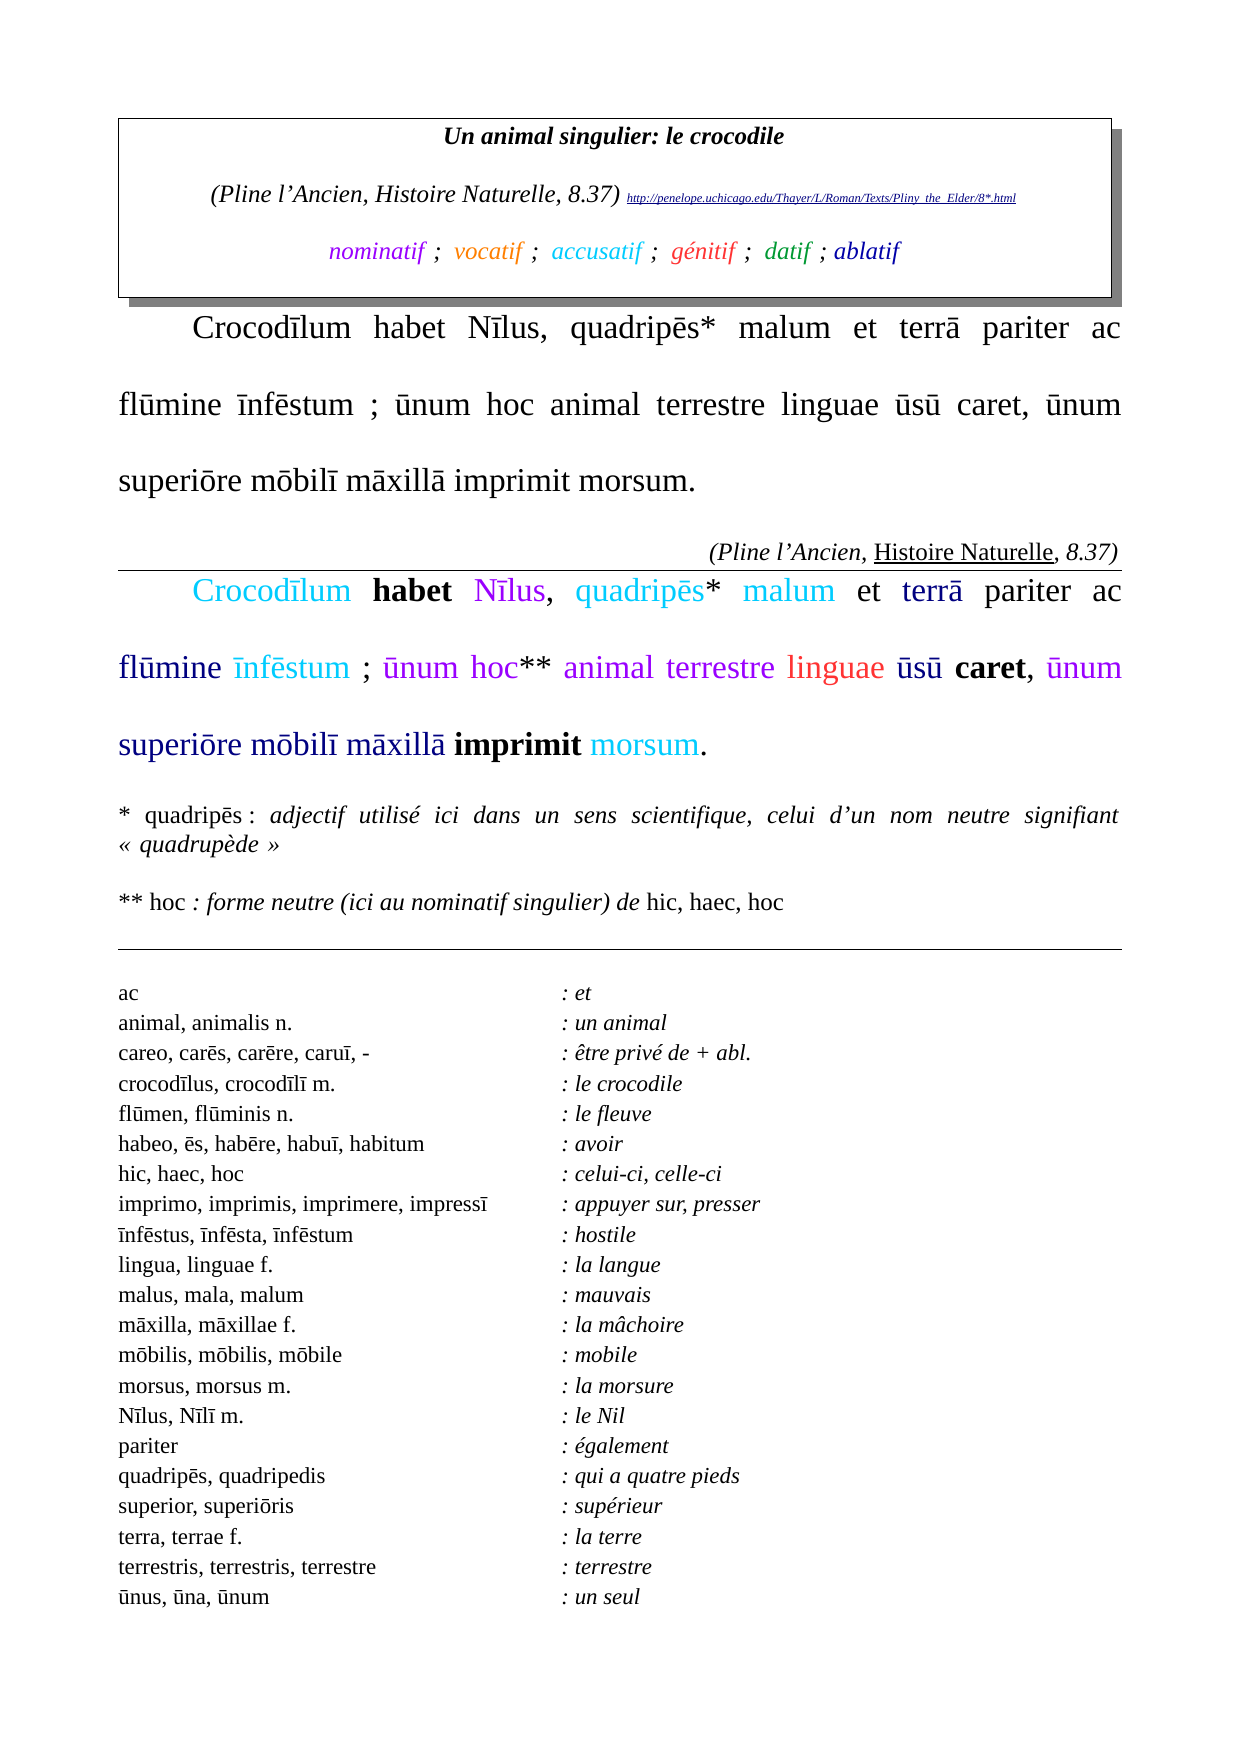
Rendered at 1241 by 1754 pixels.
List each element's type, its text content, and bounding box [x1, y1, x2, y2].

text nominatif ; vocatif ; accusatif ; génitif ; datif ; ablatif [119, 233, 1111, 265]
text terrestris, terrestris, terrestre : terrestre [118, 1553, 1122, 1579]
text ac : et [118, 979, 1122, 1005]
text morsus, morsus m. : la morsure [118, 1372, 1122, 1398]
text pariter : également [118, 1432, 1122, 1458]
text (Pline l’Ancien, Histoire Naturelle, 8.37) [118, 537, 1122, 570]
text Nīlus, Nīlī m. : le Nil [118, 1402, 1122, 1428]
text Crocodīlum habet Nīlus, quadripēs* malum et terrā pariter ac flūmine īnfēstum ; ūnum hoc animal terrestre linguae ūsū caret, ūnum superiōre mōbilī māxillā imprimit morsum. [118, 307, 1122, 499]
text lingua, linguae f. : la langue [118, 1251, 1122, 1277]
text superior, superiōris : supérieur [118, 1492, 1122, 1519]
text mōbilis, mōbilis, mōbile : mobile [118, 1341, 1122, 1368]
text * quadripēs : adjectif utilisé ici dans un sens scientifique, celui d’un nom neutre signifiant « quadrupède » [118, 801, 1122, 858]
text ūnus, ūna, ūnum : un seul [118, 1583, 1122, 1609]
text malus, mala, malum : mauvais [118, 1281, 1122, 1307]
text crocodīlus, crocodīlī m. : le crocodile [118, 1069, 1122, 1096]
text hic, haec, hoc : celui-ci, celle-ci [118, 1160, 1122, 1187]
text imprimo, imprimis, imprimere, impressī : appuyer sur, presser [118, 1190, 1122, 1217]
text terra, terrae f. : la terre [118, 1523, 1122, 1549]
text (Pline l’Ancien, Histoire Naturelle, 8.37) http://penelope.uchicago.edu/Thayer/L/Roman/Texts/Pliny_the_Elder/8*.html [119, 176, 1111, 207]
text īnfēstus, īnfēsta, īnfēstum : hostile [118, 1221, 1122, 1247]
text habeo, ēs, habēre, habuī, habitum : avoir [118, 1130, 1122, 1156]
text Un animal singulier: le crocodile [119, 119, 1111, 150]
text Crocodīlum habet Nīlus, quadripēs* malum et terrā pariter ac flūmine īnfēstum ; ūnum hoc** animal terrestre linguae ūsū caret, ūnum superiōre mōbilī māxillā imprimit morsum. [118, 571, 1122, 762]
text careo, carēs, carēre, caruī, - : être privé de + abl. [118, 1039, 1122, 1066]
text flūmen, flūminis n. : le fleuve [118, 1100, 1122, 1126]
text quadripēs, quadripedis : qui a quatre pieds [118, 1462, 1122, 1489]
text ** hoc : forme neutre (ici au nominatif singulier) de hic, haec, hoc [118, 887, 1122, 916]
text animal, animalis n. : un animal [118, 1009, 1122, 1036]
text māxilla, māxillae f. : la mâchoire [118, 1311, 1122, 1338]
